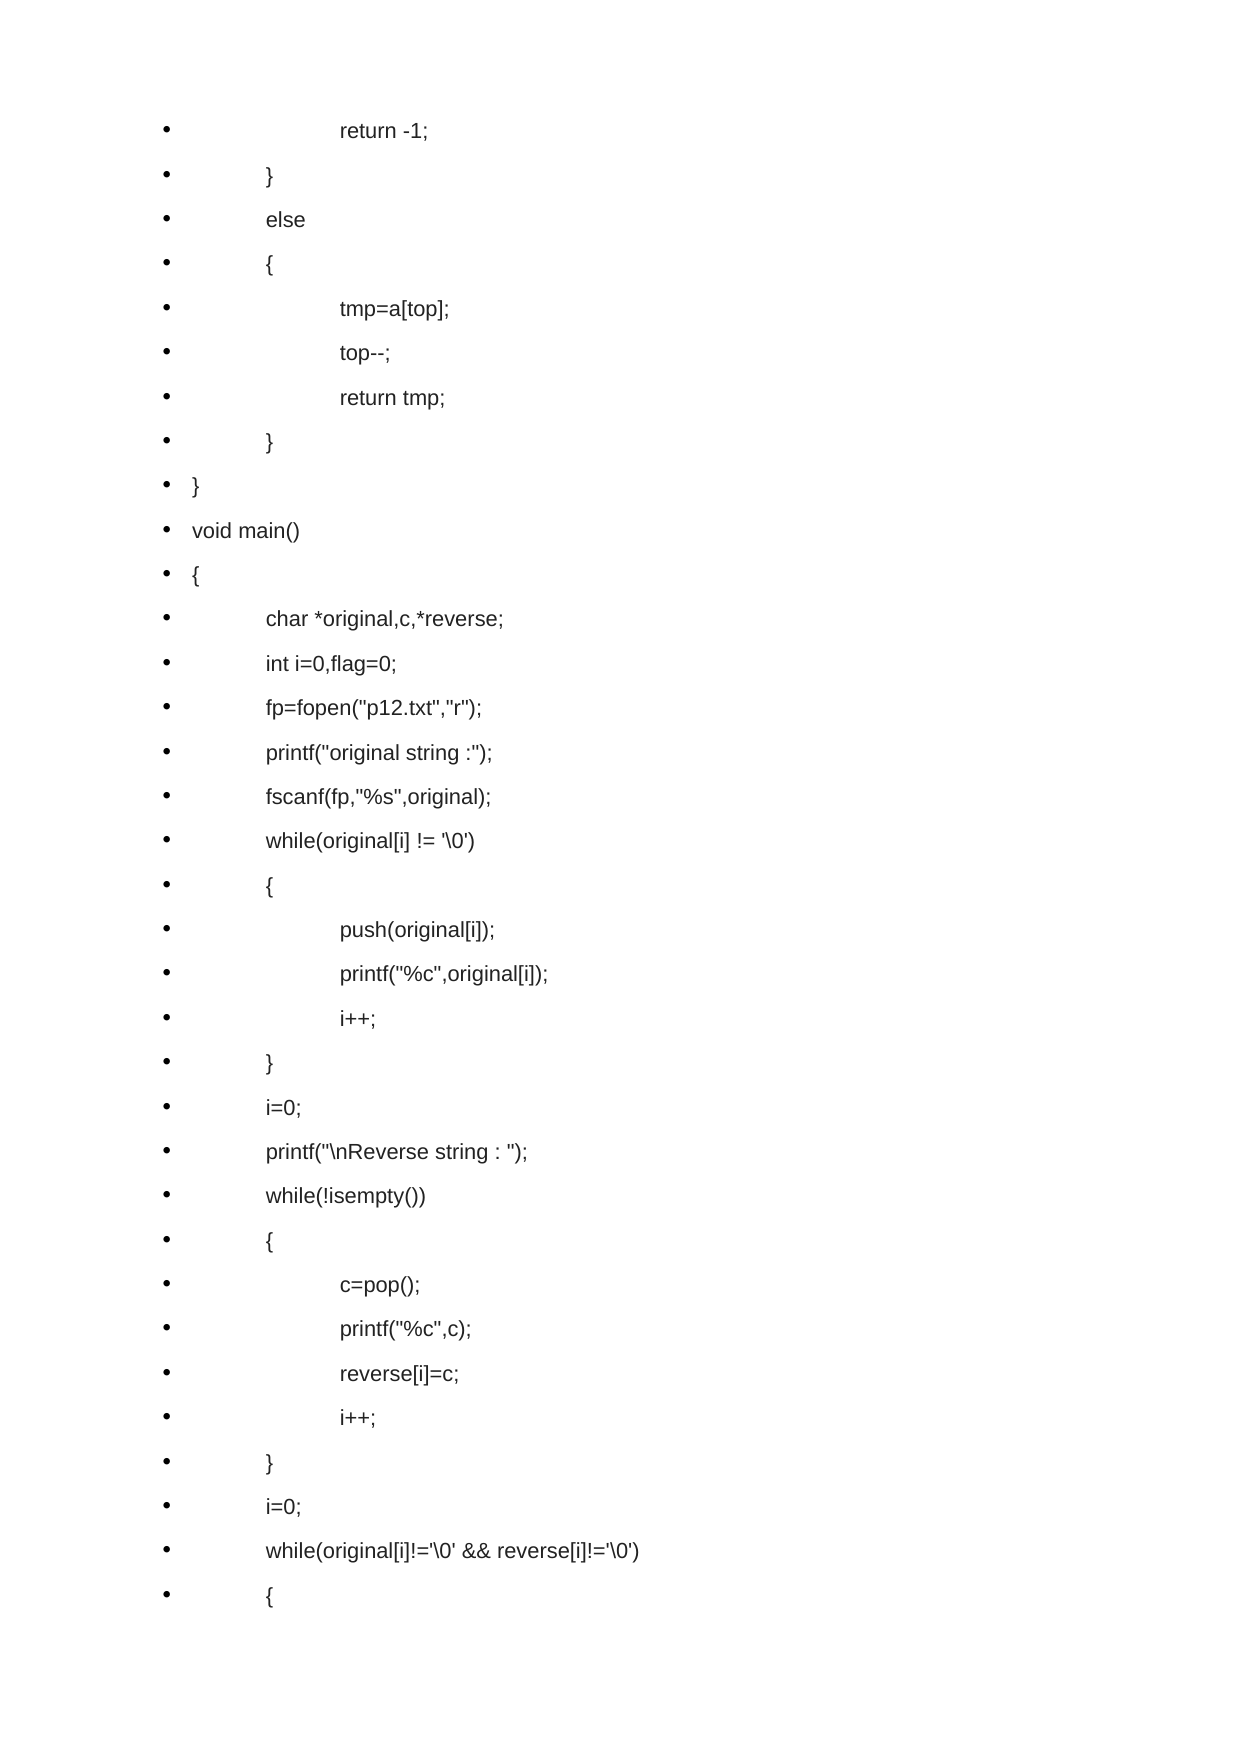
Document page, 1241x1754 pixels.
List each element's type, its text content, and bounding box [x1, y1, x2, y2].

list i++; [162, 1006, 1122, 1032]
list { [162, 562, 1122, 588]
list } [162, 1050, 1122, 1076]
list i=0; [162, 1094, 1122, 1120]
list while(!isempty()) [162, 1183, 1122, 1209]
list printf("%c",original[i]); [162, 961, 1122, 987]
list } [162, 1449, 1122, 1475]
list push(original[i]); [162, 917, 1122, 943]
list return -1; [162, 118, 1122, 144]
list top--; [162, 340, 1122, 366]
list while(original[i]!='\0' && reverse[i]!='\0') [162, 1538, 1122, 1564]
list } [162, 429, 1122, 455]
list return tmp; [162, 384, 1122, 410]
list fscanf(fp,"%s",original); [162, 784, 1122, 810]
list } [162, 162, 1122, 188]
list { [162, 872, 1122, 898]
list } [162, 473, 1122, 499]
list void main() [162, 517, 1122, 543]
list fp=fopen("p12.txt","r"); [162, 695, 1122, 721]
list { [162, 251, 1122, 277]
list int i=0,flag=0; [162, 651, 1122, 677]
list c=pop(); [162, 1272, 1122, 1298]
list printf("%c",c); [162, 1316, 1122, 1342]
list char *original,c,*reverse; [162, 606, 1122, 632]
list else [162, 207, 1122, 233]
list while(original[i] != '\0') [162, 828, 1122, 854]
list i++; [162, 1405, 1122, 1431]
list tmp=a[top]; [162, 296, 1122, 322]
list i=0; [162, 1494, 1122, 1520]
list { [162, 1227, 1122, 1253]
list printf("\nReverse string : "); [162, 1139, 1122, 1165]
list printf("original string :"); [162, 739, 1122, 765]
list reverse[i]=c; [162, 1361, 1122, 1387]
list { [162, 1582, 1122, 1608]
